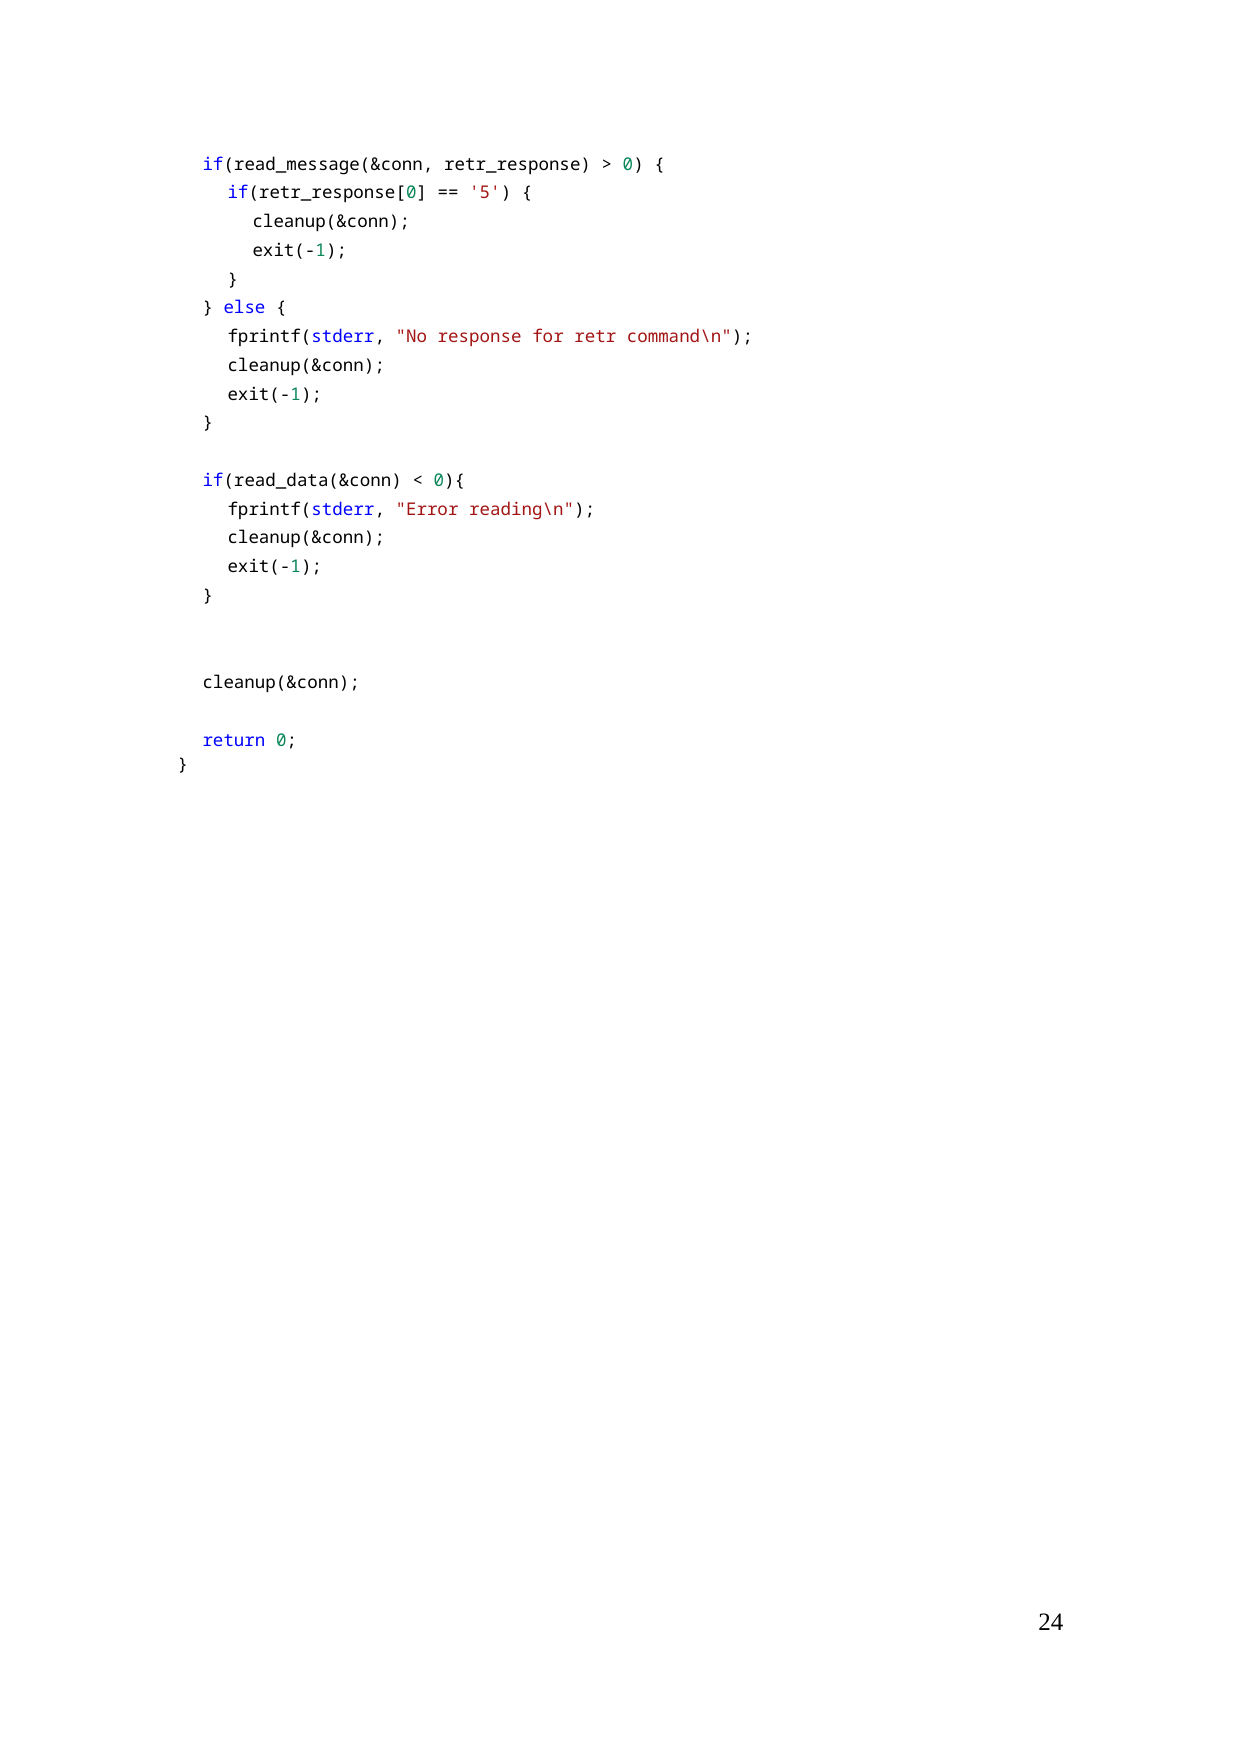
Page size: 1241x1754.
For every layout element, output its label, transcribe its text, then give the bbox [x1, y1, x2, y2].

text cleanup(&conn); [177, 204, 1063, 233]
text exit(-1); [177, 549, 1063, 578]
text } [177, 406, 1063, 434]
text cleanup(&conn); [177, 348, 1063, 377]
text if(retr_response[0] == '5') { [177, 176, 1063, 204]
text cleanup(&conn); [177, 521, 1063, 549]
text fprintf(stderr, "No response for retr command\n"); [177, 319, 1063, 348]
text } [177, 578, 1063, 607]
text if(read_data(&conn) < 0){ [177, 463, 1063, 492]
text } [177, 751, 1063, 775]
text exit(-1); [177, 233, 1063, 262]
text } [177, 262, 1063, 291]
text exit(-1); [177, 377, 1063, 406]
text cleanup(&conn); [177, 665, 1063, 694]
text } else { [177, 291, 1063, 319]
text fprintf(stderr, "Error reading\n"); [177, 492, 1063, 521]
text return 0; [177, 723, 1063, 751]
text if(read_message(&conn, retr_response) > 0) { [177, 147, 1063, 176]
